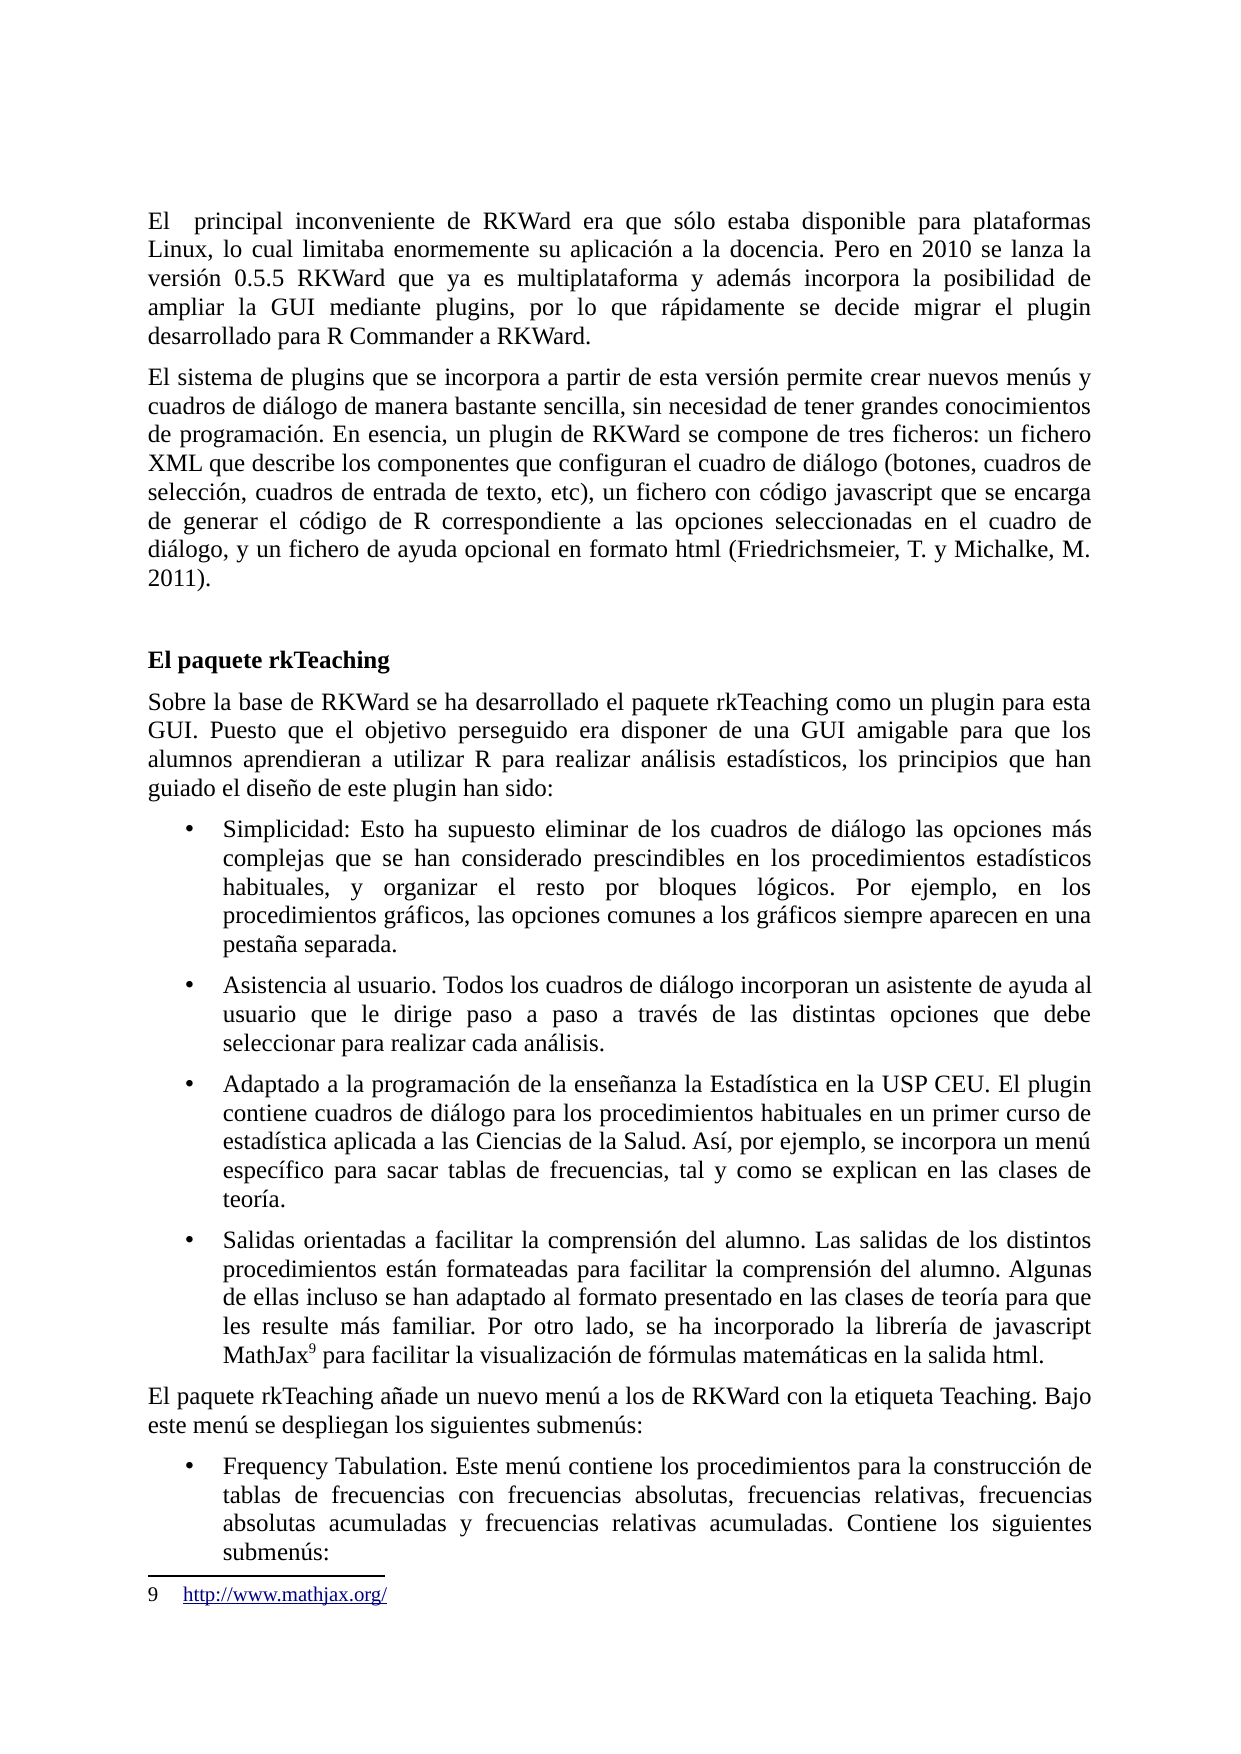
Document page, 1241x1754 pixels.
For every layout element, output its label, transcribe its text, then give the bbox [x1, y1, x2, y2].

text El sistema de plugins que se incorpora a partir de esta versión permite crear nuevos menús y cuadros de diálogo de manera bastante sencilla, sin necesidad de tener grandes conocimientos de programación. En esencia, un plugin de RKWard se compone de tres ficheros: un fichero XML que describe los componentes que configuran el cuadro de diálogo (botones, cuadros de selección, cuadros de entrada de texto, etc), un fichero con código javascript que se encarga de generar el código de R correspondiente a las opciones seleccionadas en el cuadro de diálogo, y un fichero de ayuda opcional en formato html (Friedrichsmeier, T. y Michalke, M. 2011). [148, 362, 1093, 592]
text El principal inconveniente de RKWard era que sólo estaba disponible para plataformas Linux, lo cual limitaba enormemente su aplicación a la docencia. Pero en 2010 se lanza la versión 0.5.5 RKWard que ya es multiplataforma y además incorpora la posibilidad de ampliar la GUI mediante plugins, por lo que rápidamente se decide migrar el plugin desarrollado para R Commander a RKWard. [148, 206, 1093, 349]
list Salidas orientadas a facilitar la comprensión del alumno. Las salidas de los distintos procedimientos están formateadas para facilitar la comprensión del alumno. Algunas de ellas incluso se han adaptado al formato presentado en las clases de teoría para que les resulte más familiar. Por otro lado, se ha incorporado la librería de javascript MathJax para facilitar la visualización de fórmulas matemáticas en la salida html. [185, 1225, 1093, 1369]
list http://www.mathjax.org/ [148, 1582, 1093, 1606]
text Sobre la base de RKWard se ha desarrollado el paquete rkTeaching como un plugin para esta GUI. Puesto que el objetivo perseguido era disponer de una GUI amigable para que los alumnos aprendieran a utilizar R para realizar análisis estadísticos, los principios que han guiado el diseño de este plugin han sido: [148, 687, 1093, 802]
list Frequency Tabulation. Este menú contiene los procedimientos para la construcción de tablas de frecuencias con frecuencias absolutas, frecuencias relativas, frecuencias absolutas acumuladas y frecuencias relativas acumuladas. Contiene los siguientes submenús: [185, 1451, 1093, 1566]
list Asistencia al usuario. Todos los cuadros de diálogo incorporan un asistente de ayuda al usuario que le dirige paso a paso a través de las distintas opciones que debe seleccionar para realizar cada análisis. [185, 970, 1093, 1056]
list Adaptado a la programación de la enseñanza la Estadística en la USP CEU. El plugin contiene cuadros de diálogo para los procedimientos habituales en un primer curso de estadística aplicada a las Ciencias de la Salud. Así, por ejemplo, se incorpora un menú específico para sacar tablas de frecuencias, tal y como se explican en las clases de teoría. [185, 1069, 1093, 1213]
text El paquete rkTeaching [148, 646, 1093, 674]
text El paquete rkTeaching añade un nuevo menú a los de RKWard con la etiqueta Teaching. Bajo este menú se despliegan los siguientes submenús: [148, 1381, 1093, 1439]
list Simplicidad: Esto ha supuesto eliminar de los cuadros de diálogo las opciones más complejas que se han considerado prescindibles en los procedimientos estadísticos habituales, y organizar el resto por bloques lógicos. Por ejemplo, en los procedimientos gráficos, las opciones comunes a los gráficos siempre aparecen en una pestaña separada. [185, 814, 1093, 958]
